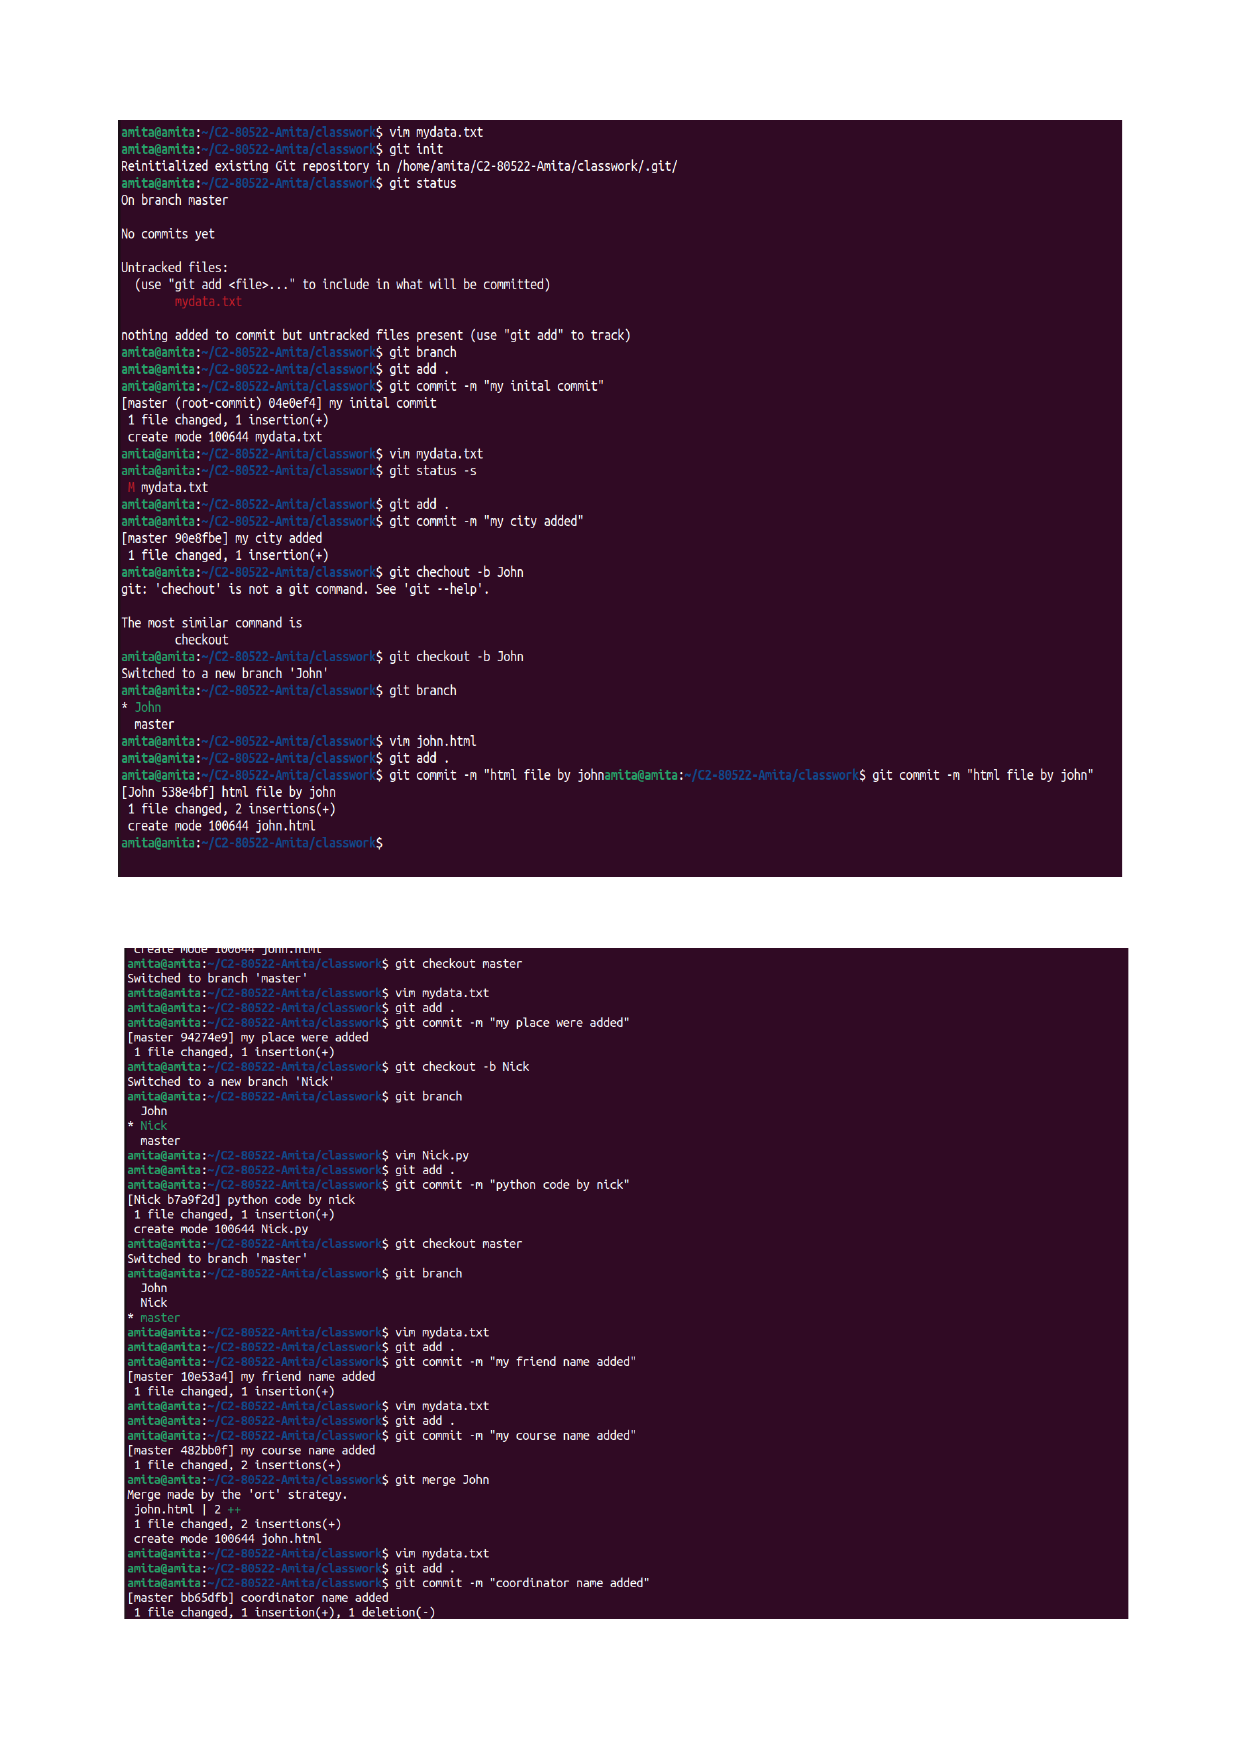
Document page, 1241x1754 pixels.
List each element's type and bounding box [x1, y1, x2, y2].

picture [124, 948, 1129, 1619]
picture [118, 120, 1123, 877]
